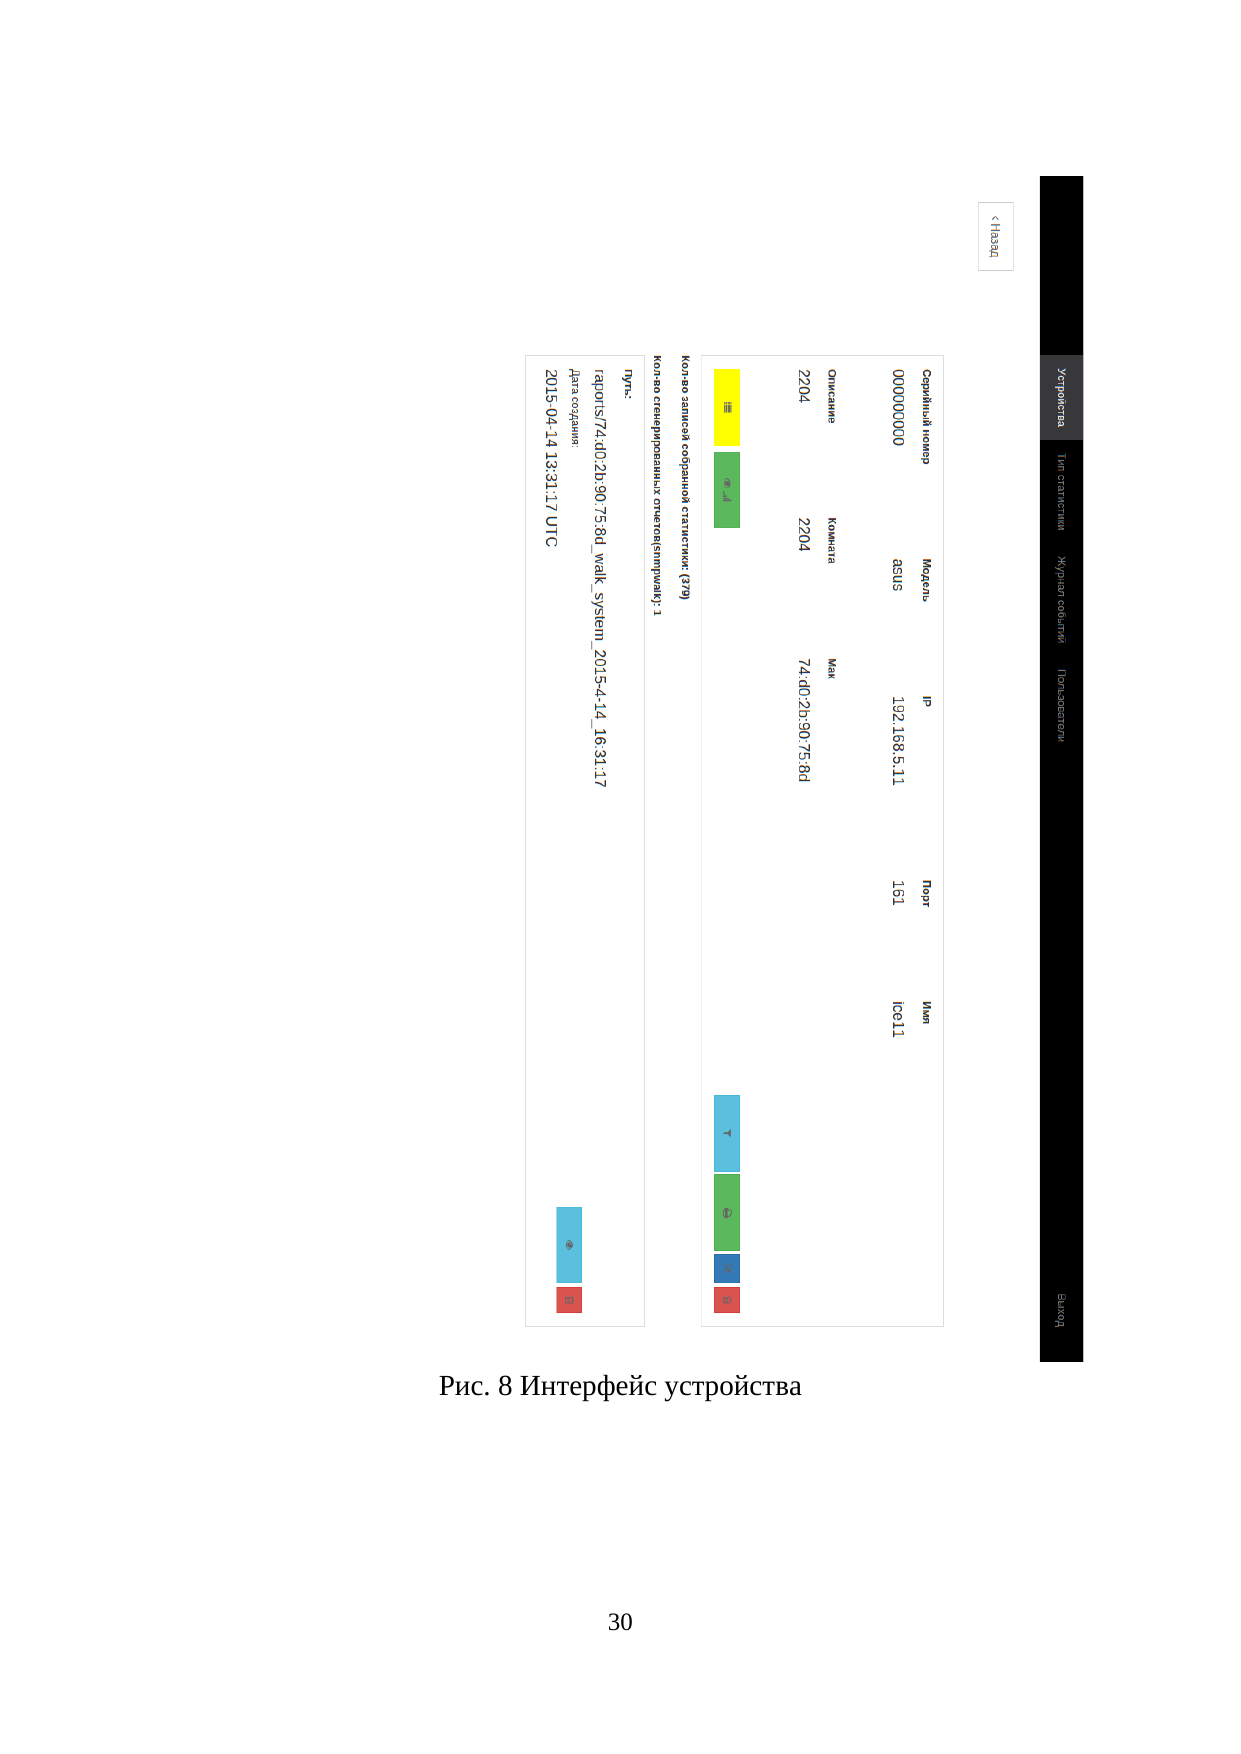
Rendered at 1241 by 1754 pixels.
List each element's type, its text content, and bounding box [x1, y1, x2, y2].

text Рис. 8 Интерфейс устройства [118, 931, 1122, 1402]
picture [151, 176, 1089, 1369]
